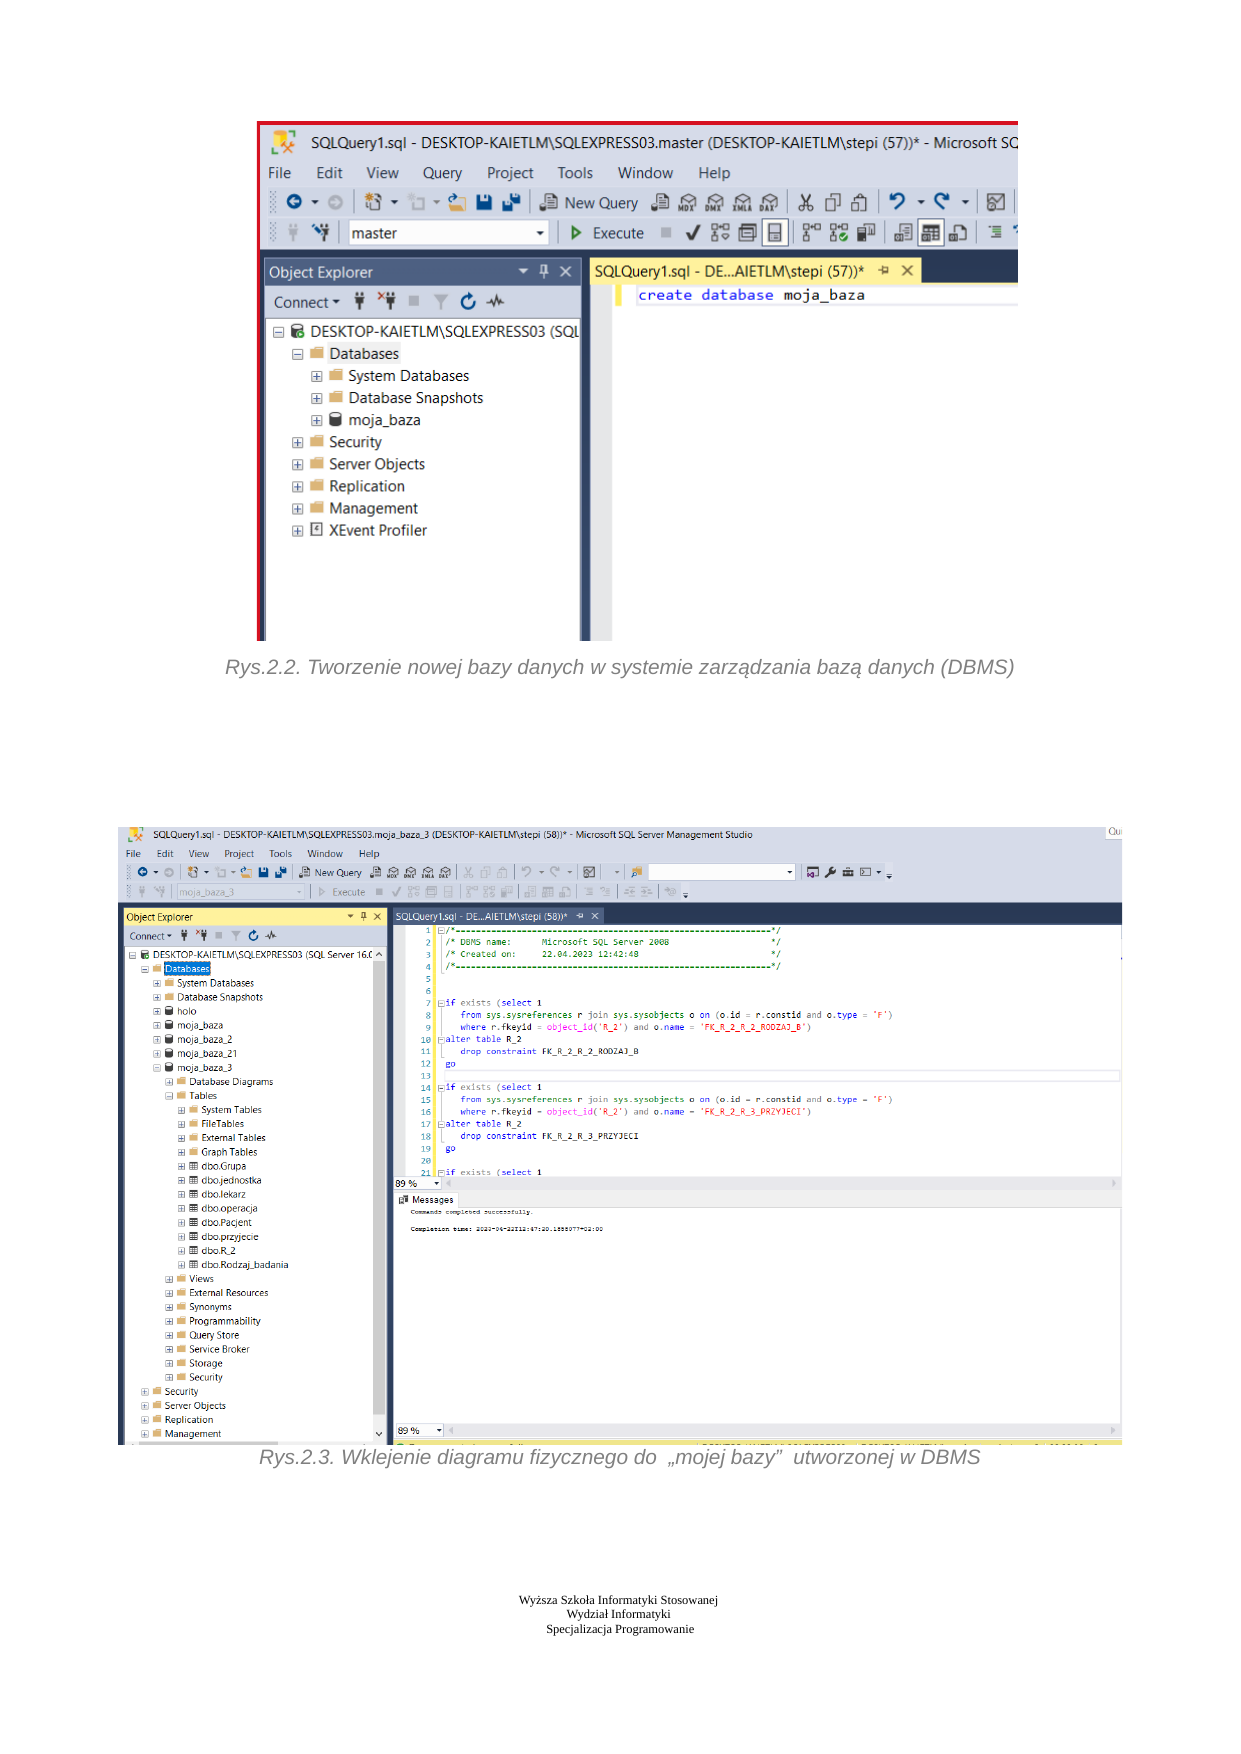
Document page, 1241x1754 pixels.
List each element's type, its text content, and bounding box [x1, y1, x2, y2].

picture [256, 121, 1018, 641]
text Rys.2.3. Wklejenie diagramu fizycznego do „mojej bazy” utworzonej w DBMS [118, 1445, 1122, 1469]
picture [118, 827, 1123, 1445]
text Rys.2.2. Tworzenie nowej bazy danych w systemie zarządzania bazą danych (DBMS) [118, 654, 1122, 678]
